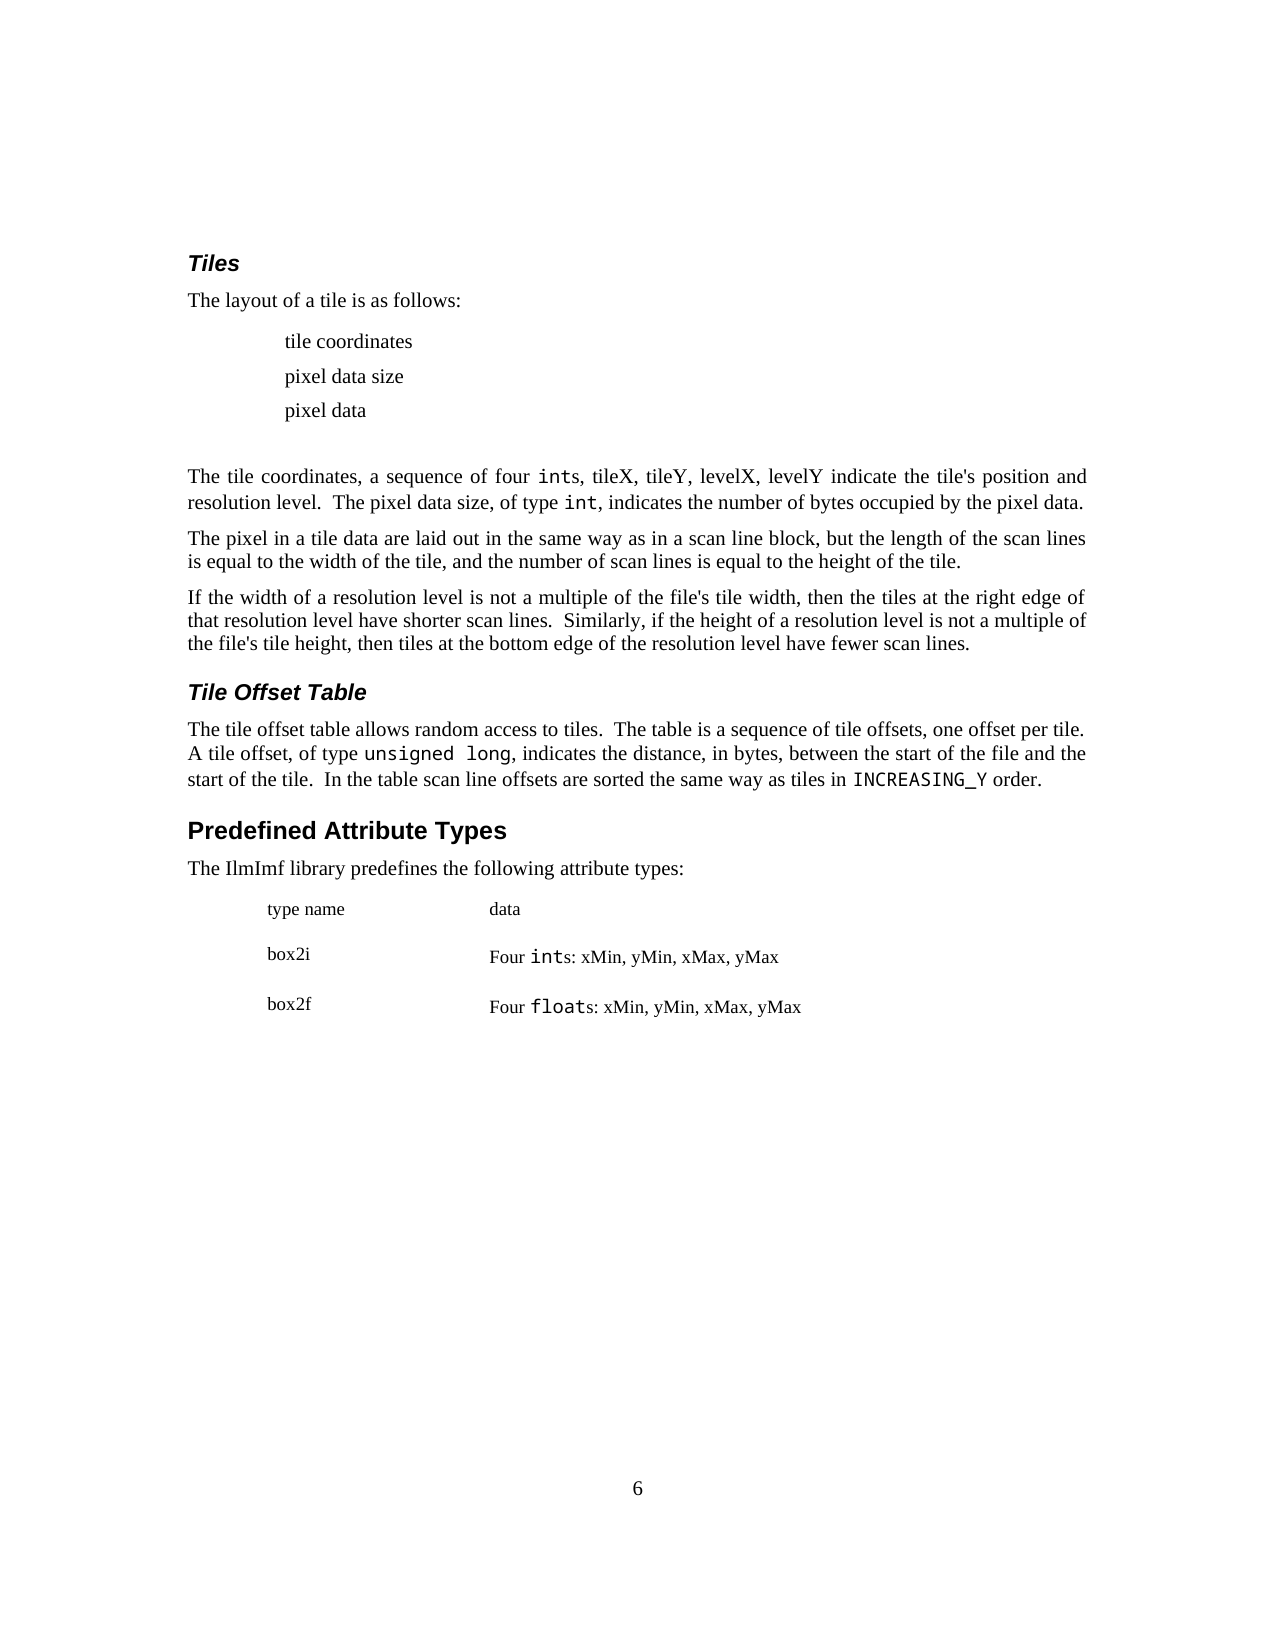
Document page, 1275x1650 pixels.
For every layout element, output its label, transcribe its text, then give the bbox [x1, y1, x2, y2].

subtitle Predefined Attribute Types [187, 817, 1087, 845]
text The tile offset table allows random access to tiles. The table is a sequence of tile offsets, one offset per tile. A tile offset, of type unsigned long, indicates the distance, in bytes, between the start of the file and the start of the tile. In the table scan line offsets are sorted the same way as tiles in INCREASING_Y order. [187, 718, 1087, 792]
subtitle Tiles [187, 251, 1087, 277]
text The tile coordinates, a sequence of four ints, tileX, tileY, levelX, levelY indicate the tile's position and resolution level. The pixel data size, of type int, indicates the number of bytes occupied by the pixel data. [187, 463, 1087, 514]
text If the width of a resolution level is not a multiple of the file's tile width, then the tiles at the right edge of that resolution level have shorter scan lines. Similarly, if the height of a resolution level is not a multiple of the file's tile height, then tiles at the bottom edge of the resolution level have fewer scan lines. [187, 586, 1087, 655]
table_cell Four floats: xMin, yMin, xMax, yMax [483, 987, 1087, 1037]
subtitle Tile Offset Table [187, 680, 1087, 705]
table_header type name [261, 893, 483, 938]
table_cell Four ints: xMin, yMin, xMax, yMax [483, 938, 1087, 987]
table_header tile coordinates [279, 325, 1087, 359]
table_cell pixel data size [279, 359, 1087, 393]
table_cell pixel data [279, 394, 1087, 428]
text The pixel in a tile data are laid out in the same way as in a scan line block, but the length of the scan lines is equal to the width of the tile, and the number of scan lines is equal to the height of the tile. [187, 527, 1087, 573]
text The layout of a tile is as follows: [187, 289, 1087, 312]
table_header data [483, 893, 1087, 938]
text The IlmImf library predefines the following attribute types: [187, 857, 1087, 880]
table_cell box2f [261, 987, 483, 1037]
table_cell box2i [261, 938, 483, 987]
